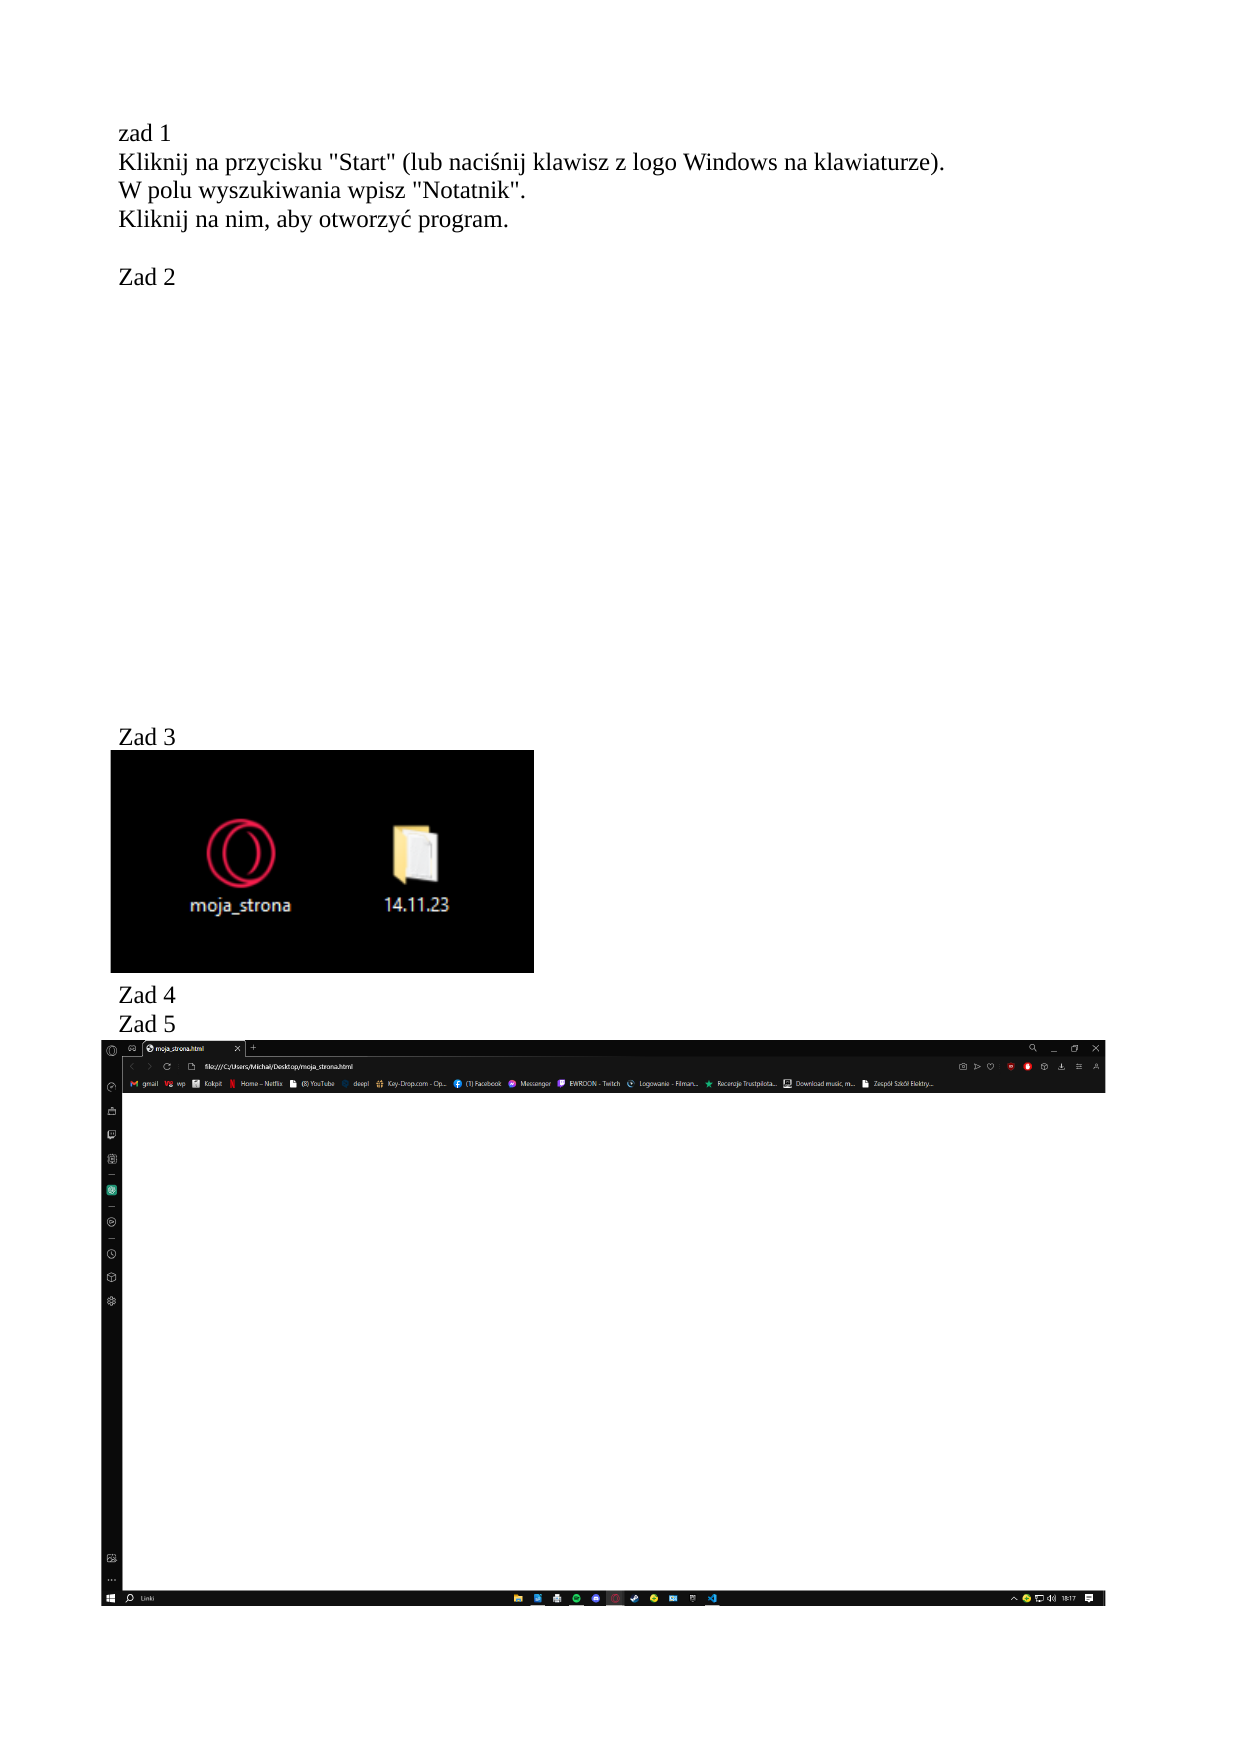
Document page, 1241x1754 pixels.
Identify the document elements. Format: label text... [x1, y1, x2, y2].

text W polu wyszukiwania wpisz "Notatnik". [118, 176, 1122, 204]
text Kliknij na przycisku "Start" (lub naciśnij klawisz z logo Windows na klawiaturze). [118, 147, 1122, 176]
text Zad 3 [118, 722, 1122, 751]
picture [101, 1040, 1106, 1606]
text Kliknij na nim, aby otworzyć program. [118, 204, 1122, 233]
text Zad 2 [118, 262, 1122, 291]
text Zad 5 [118, 1009, 1122, 1038]
text zad 1 [118, 118, 1122, 147]
text Zad 4 [118, 981, 1122, 1009]
picture [110, 750, 534, 973]
